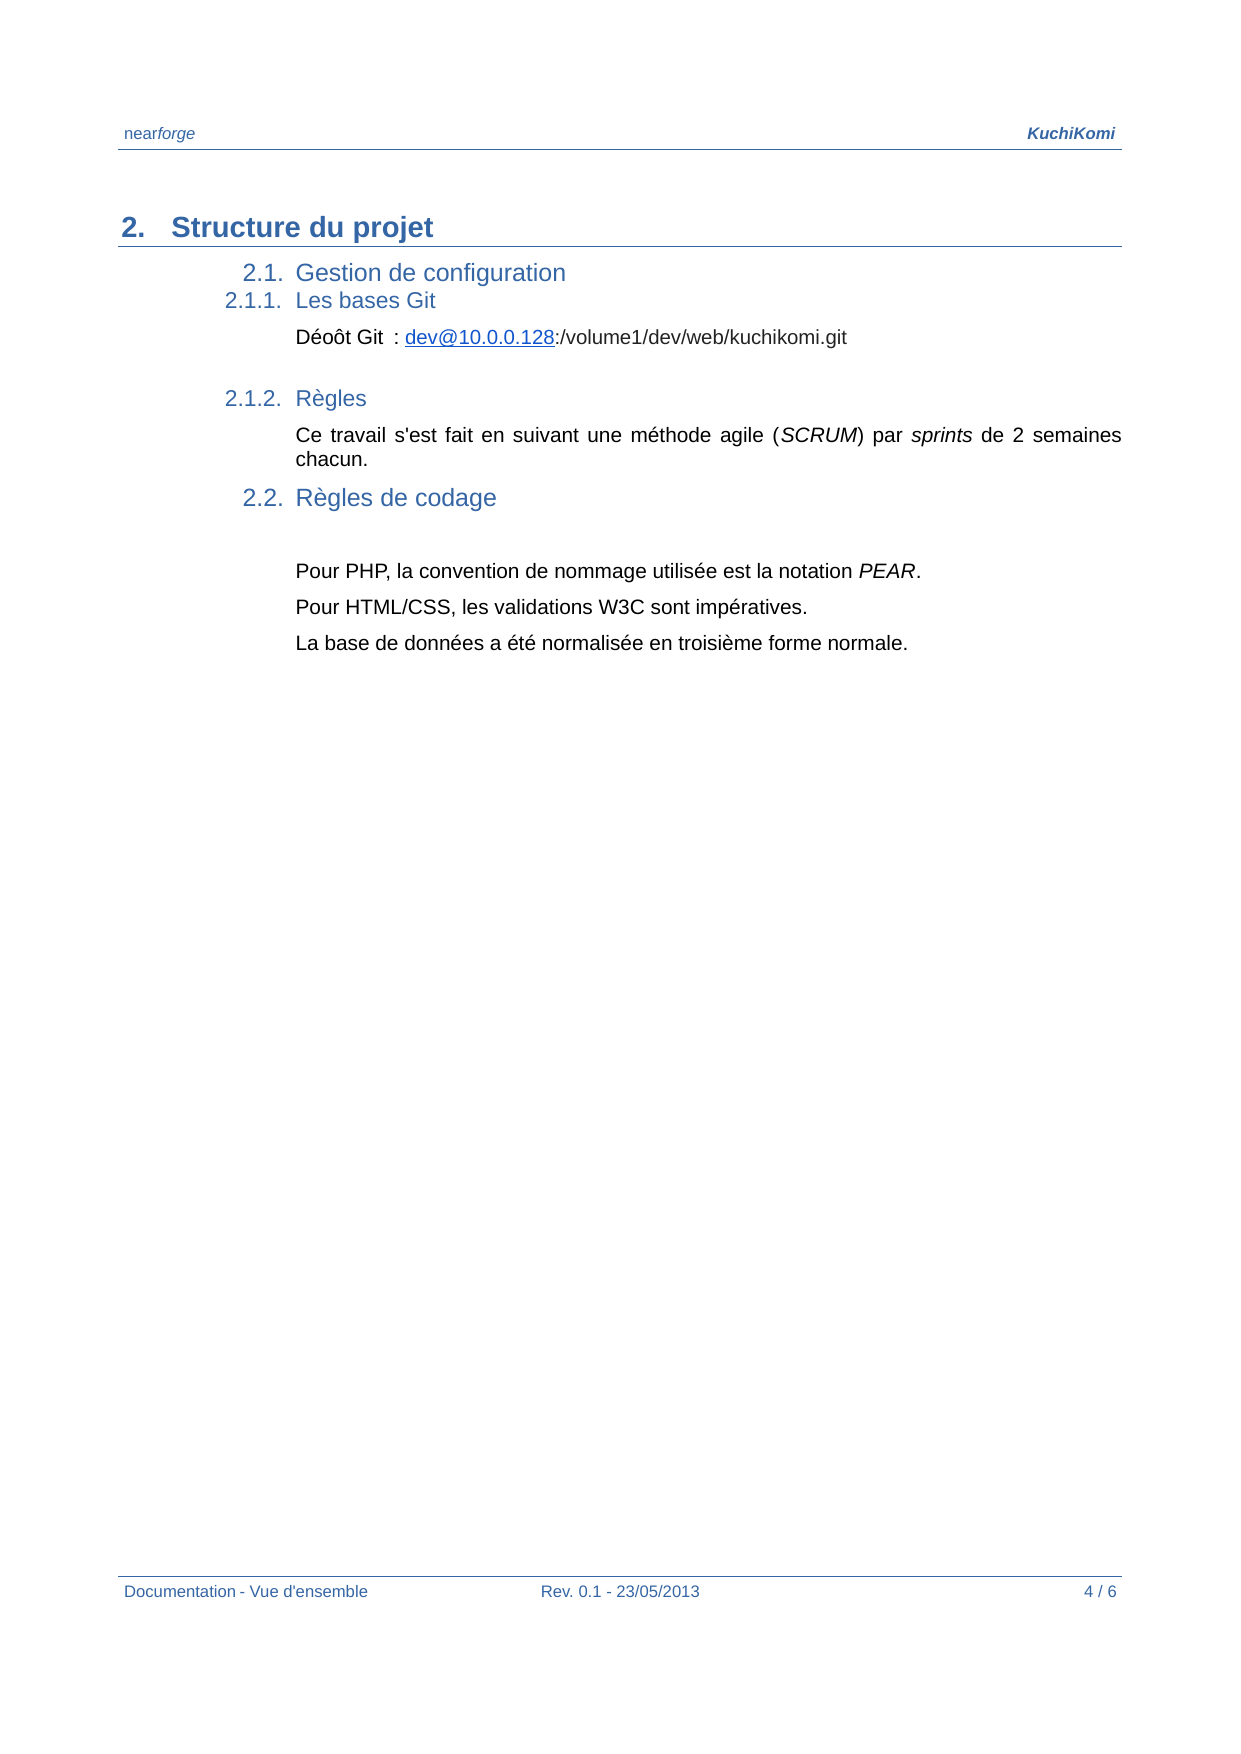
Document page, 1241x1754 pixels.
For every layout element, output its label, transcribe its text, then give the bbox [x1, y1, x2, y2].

text Ce travail s'est fait en suivant une méthode agile (SCRUM) par sprints de 2 semaines chacun. [295, 423, 1122, 471]
text La base de données a été normalisée en troisième forme normale. [295, 630, 1122, 654]
text Pour PHP, la convention de nommage utilisée est la notation PEAR. [295, 559, 1122, 583]
subtitle Gestion de configuration [242, 258, 1122, 287]
subtitle Structure du projet [118, 207, 1122, 246]
text Déoôt Git : dev@10.0.0.128:/volume1/dev/web/kuchikomi.git [295, 325, 1122, 349]
subtitle Les bases Git [224, 287, 1122, 313]
text Pour HTML/CSS, les validations W3C sont impératives. [295, 595, 1122, 619]
subtitle Règles [224, 385, 1122, 411]
subtitle Règles de codage [242, 483, 1122, 511]
